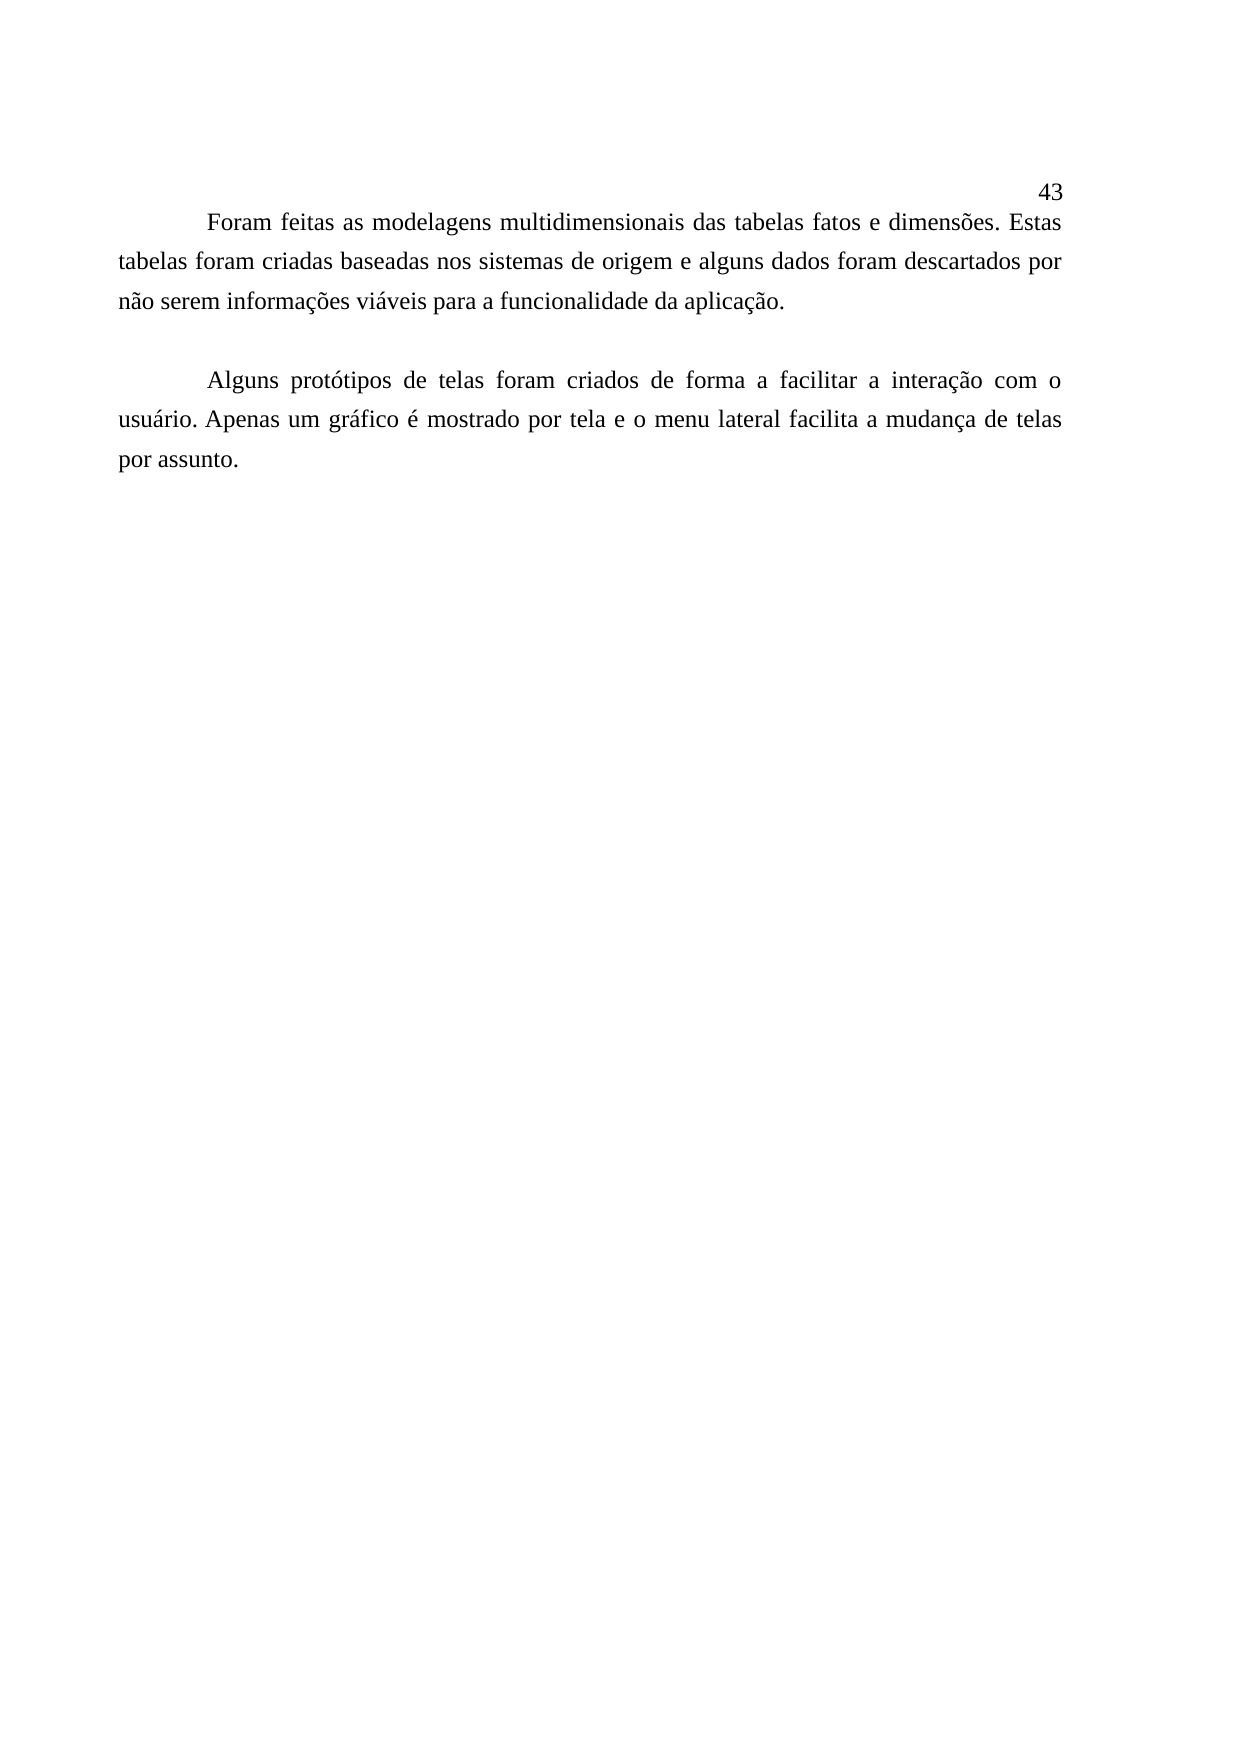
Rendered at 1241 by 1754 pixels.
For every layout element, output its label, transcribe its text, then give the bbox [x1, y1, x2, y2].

text Foram feitas as modelagens multidimensionais das tabelas fatos e dimensões. Estas tabelas foram criadas baseadas nos sistemas de origem e alguns dados foram descartados por não serem informações viáveis para a funcionalidade da aplicação. [118, 207, 1063, 314]
text Alguns protótipos de telas foram criados de forma a facilitar a interação com o usuário. Apenas um gráfico é mostrado por tela e o menu lateral facilita a mudança de telas por assunto. [118, 365, 1063, 473]
